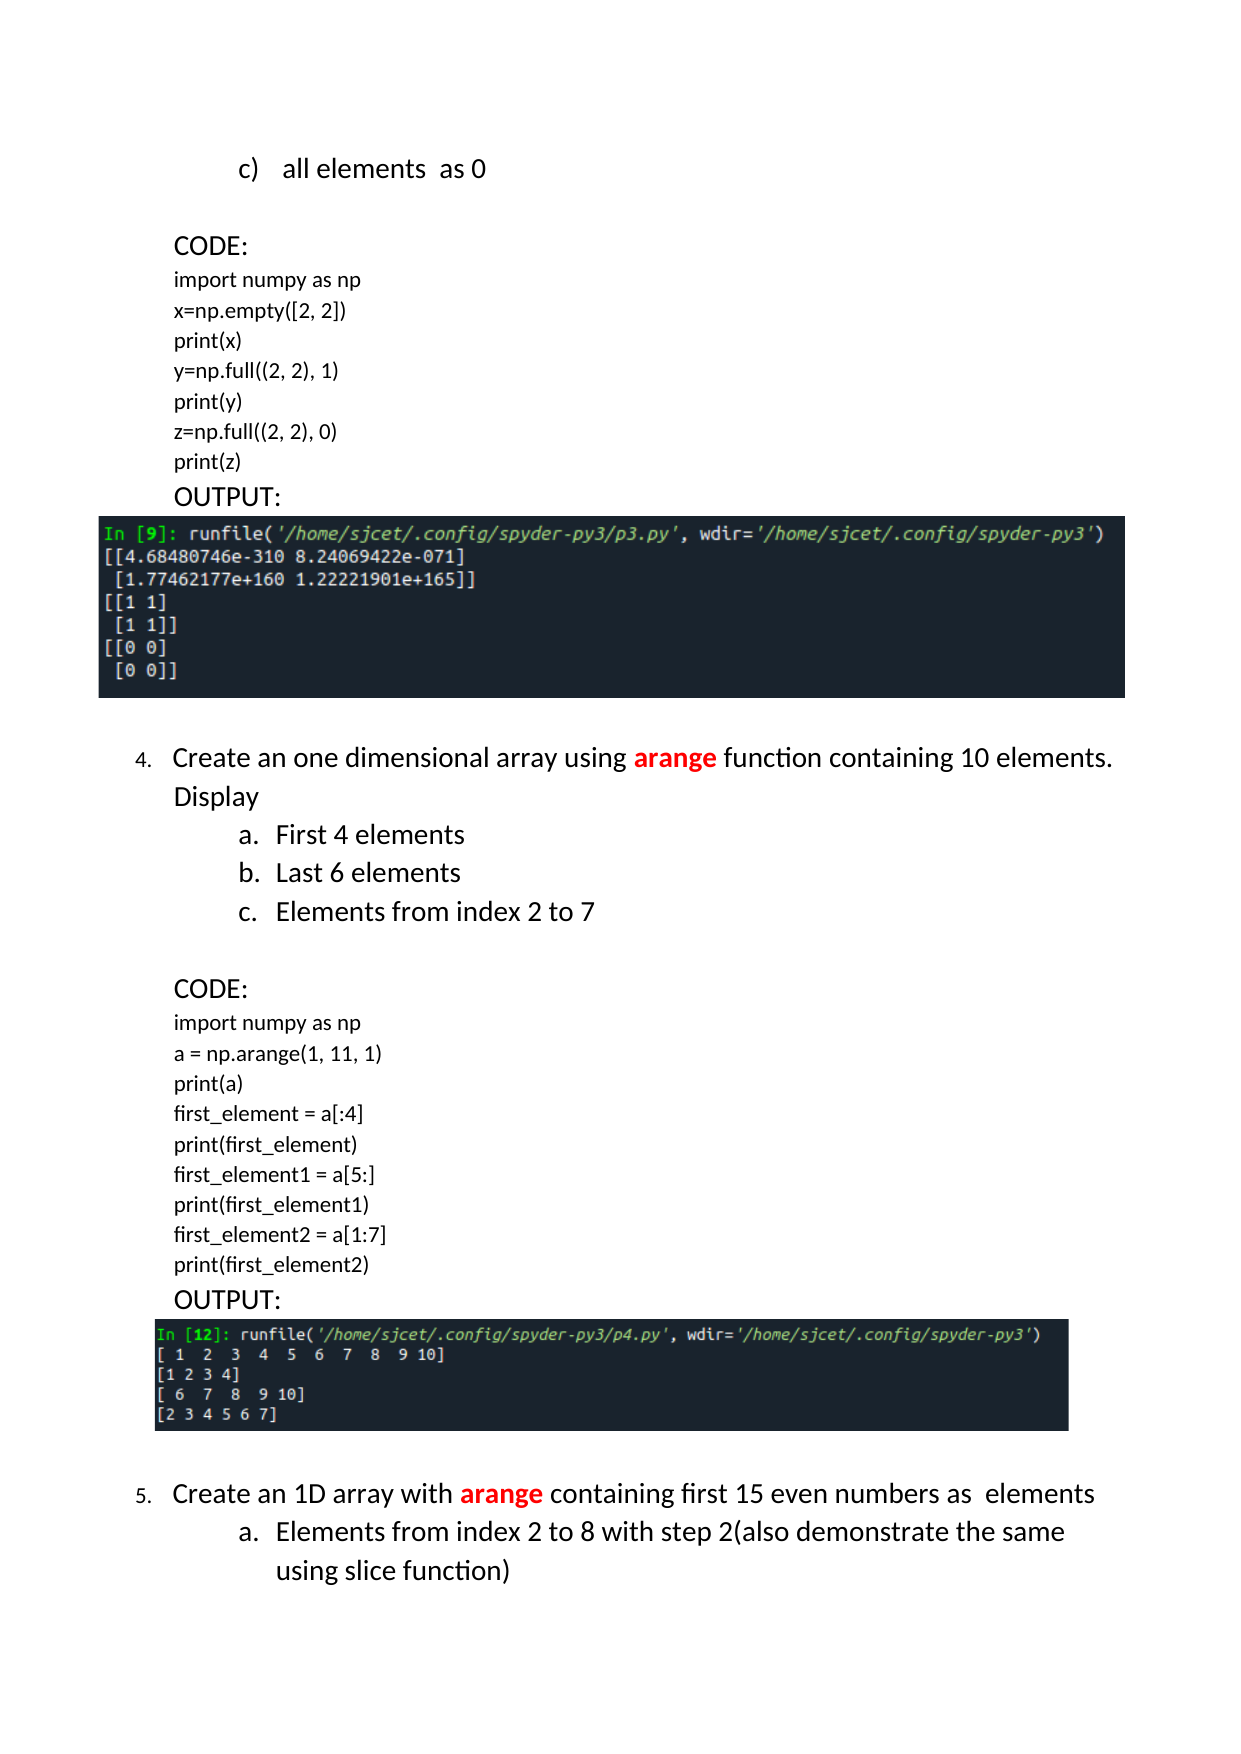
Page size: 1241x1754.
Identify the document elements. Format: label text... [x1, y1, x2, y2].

text OUTPUT: [98, 478, 1125, 514]
picture [98, 516, 1125, 698]
picture [154, 1319, 1069, 1431]
text print(x) [98, 326, 1125, 354]
text z=np.full((2, 2), 0) [98, 417, 1125, 445]
list Create an 1D array with arange containing first 15 even numbers as elements [135, 1475, 1125, 1510]
text CODE: [98, 227, 1125, 262]
text print(first_element) [98, 1130, 1125, 1158]
text a = np.arange(1, 11, 1) [98, 1039, 1125, 1067]
text OUTPUT: [98, 1281, 1125, 1316]
text CODE: [98, 970, 1125, 1005]
list First 4 elements [238, 816, 1125, 852]
text y=np.full((2, 2), 1) [98, 357, 1125, 384]
list Create an one dimensional array using arange function containing 10 elements. [135, 739, 1125, 775]
text x=np.empty([2, 2]) [98, 296, 1125, 324]
text Display [173, 778, 1125, 813]
list Elements from index 2 to 7 [238, 893, 1125, 928]
text first_element1 = a[5:] [98, 1160, 1125, 1188]
text print(first_element1) [98, 1190, 1125, 1218]
list all elements as 0 [238, 150, 1125, 186]
list Elements from index 2 to 8 with step 2(also demonstrate the same using slice function) [238, 1513, 1125, 1587]
list Last 6 elements [238, 854, 1125, 890]
text print(first_element2) [98, 1251, 1125, 1278]
text first_element2 = a[1:7] [98, 1220, 1125, 1248]
text print(z) [98, 447, 1125, 475]
text import numpy as np [98, 1008, 1125, 1036]
text first_element = a[:4] [98, 1099, 1125, 1127]
text import numpy as np [98, 265, 1125, 293]
text print(y) [98, 387, 1125, 415]
text print(a) [98, 1069, 1125, 1097]
